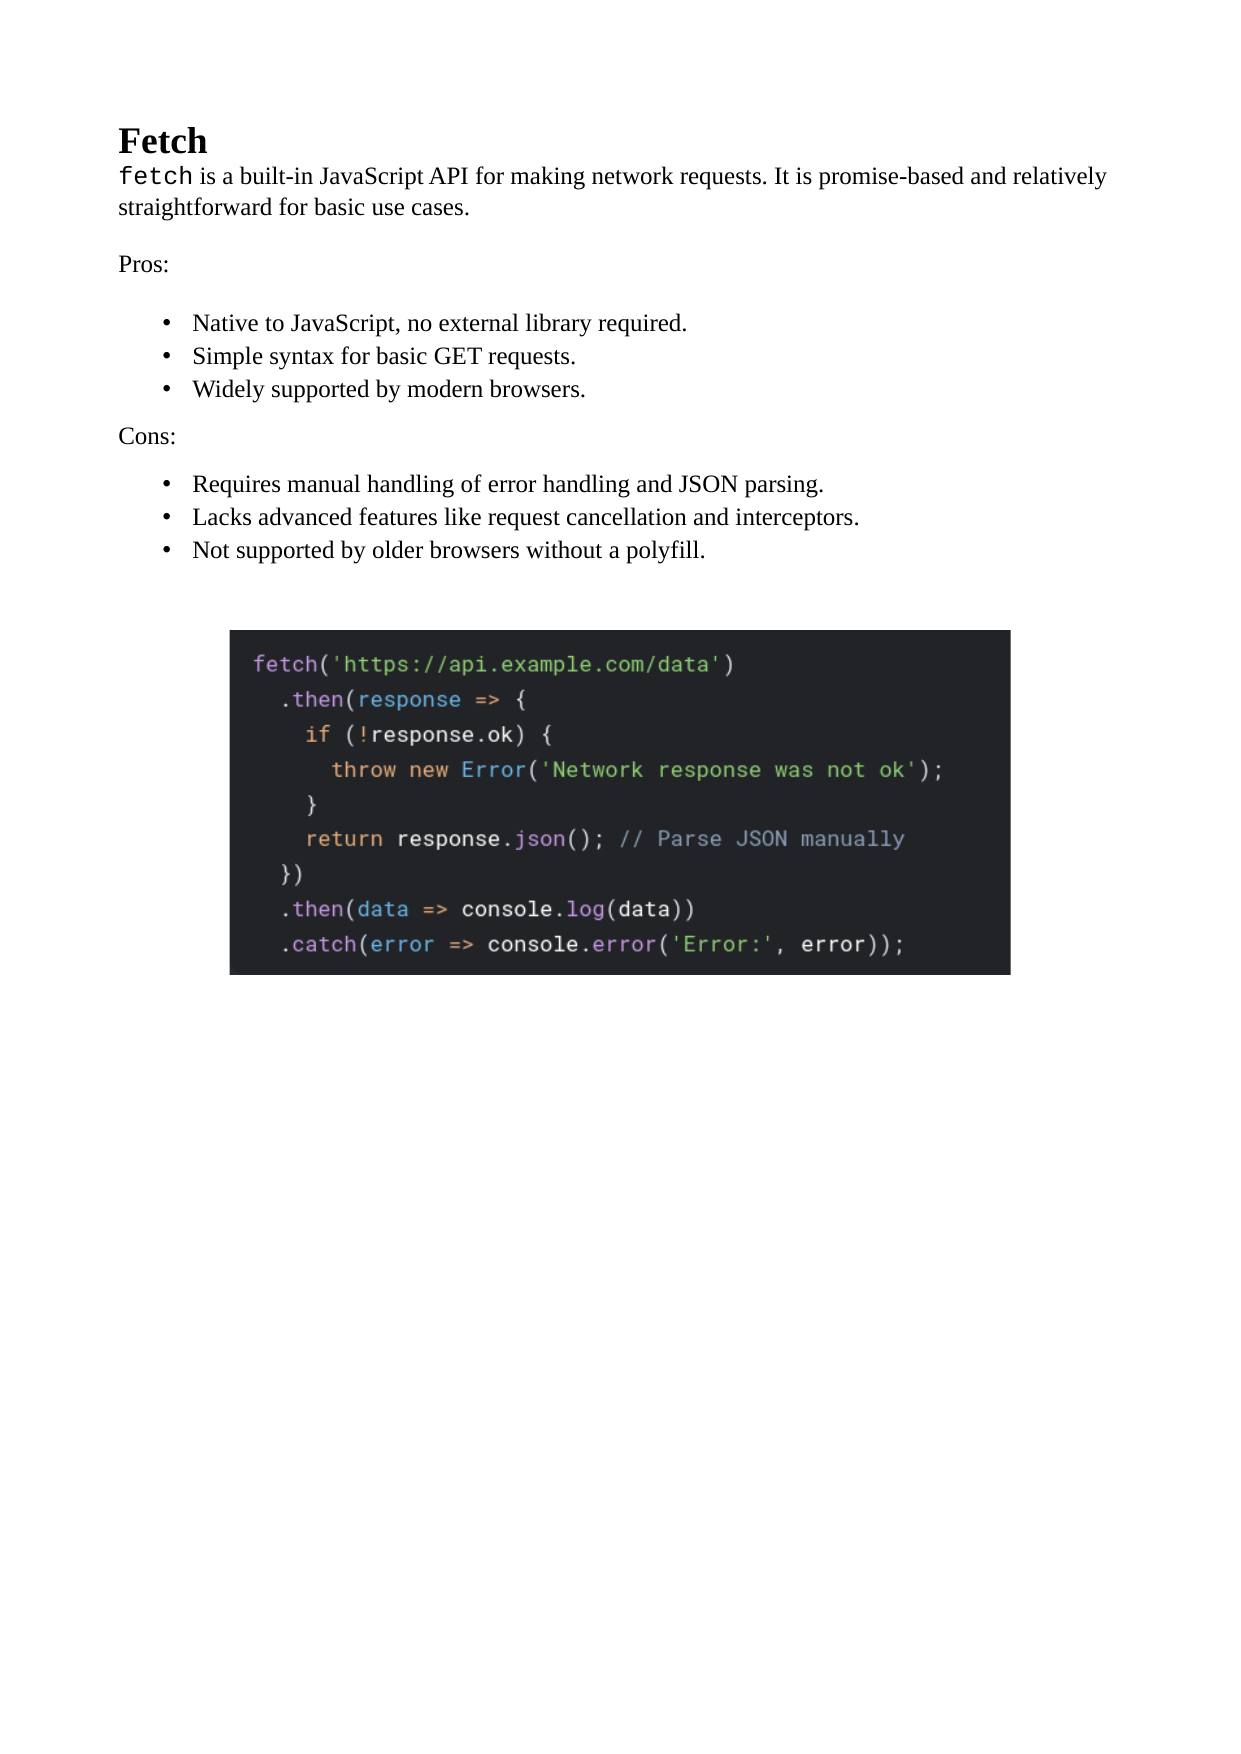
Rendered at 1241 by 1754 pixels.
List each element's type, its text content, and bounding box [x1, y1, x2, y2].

picture [229, 630, 1011, 975]
list Lacks advanced features like request cancellation and interceptors. [162, 502, 1122, 531]
text Pros: [118, 249, 1122, 278]
text fetch is a built-in JavaScript API for making network requests. It is promise-based and relatively straightforward for basic use cases. [118, 161, 1122, 221]
text Cons: [118, 421, 1122, 450]
list Requires manual handling of error handling and JSON parsing. [162, 469, 1122, 498]
text Fetch [118, 118, 1122, 161]
list Widely supported by modern browsers. [162, 374, 1122, 403]
list Simple syntax for basic GET requests. [162, 341, 1122, 369]
list Not supported by older browsers without a polyfill. [162, 535, 1122, 564]
list Native to JavaScript, no external library required. [162, 308, 1122, 337]
